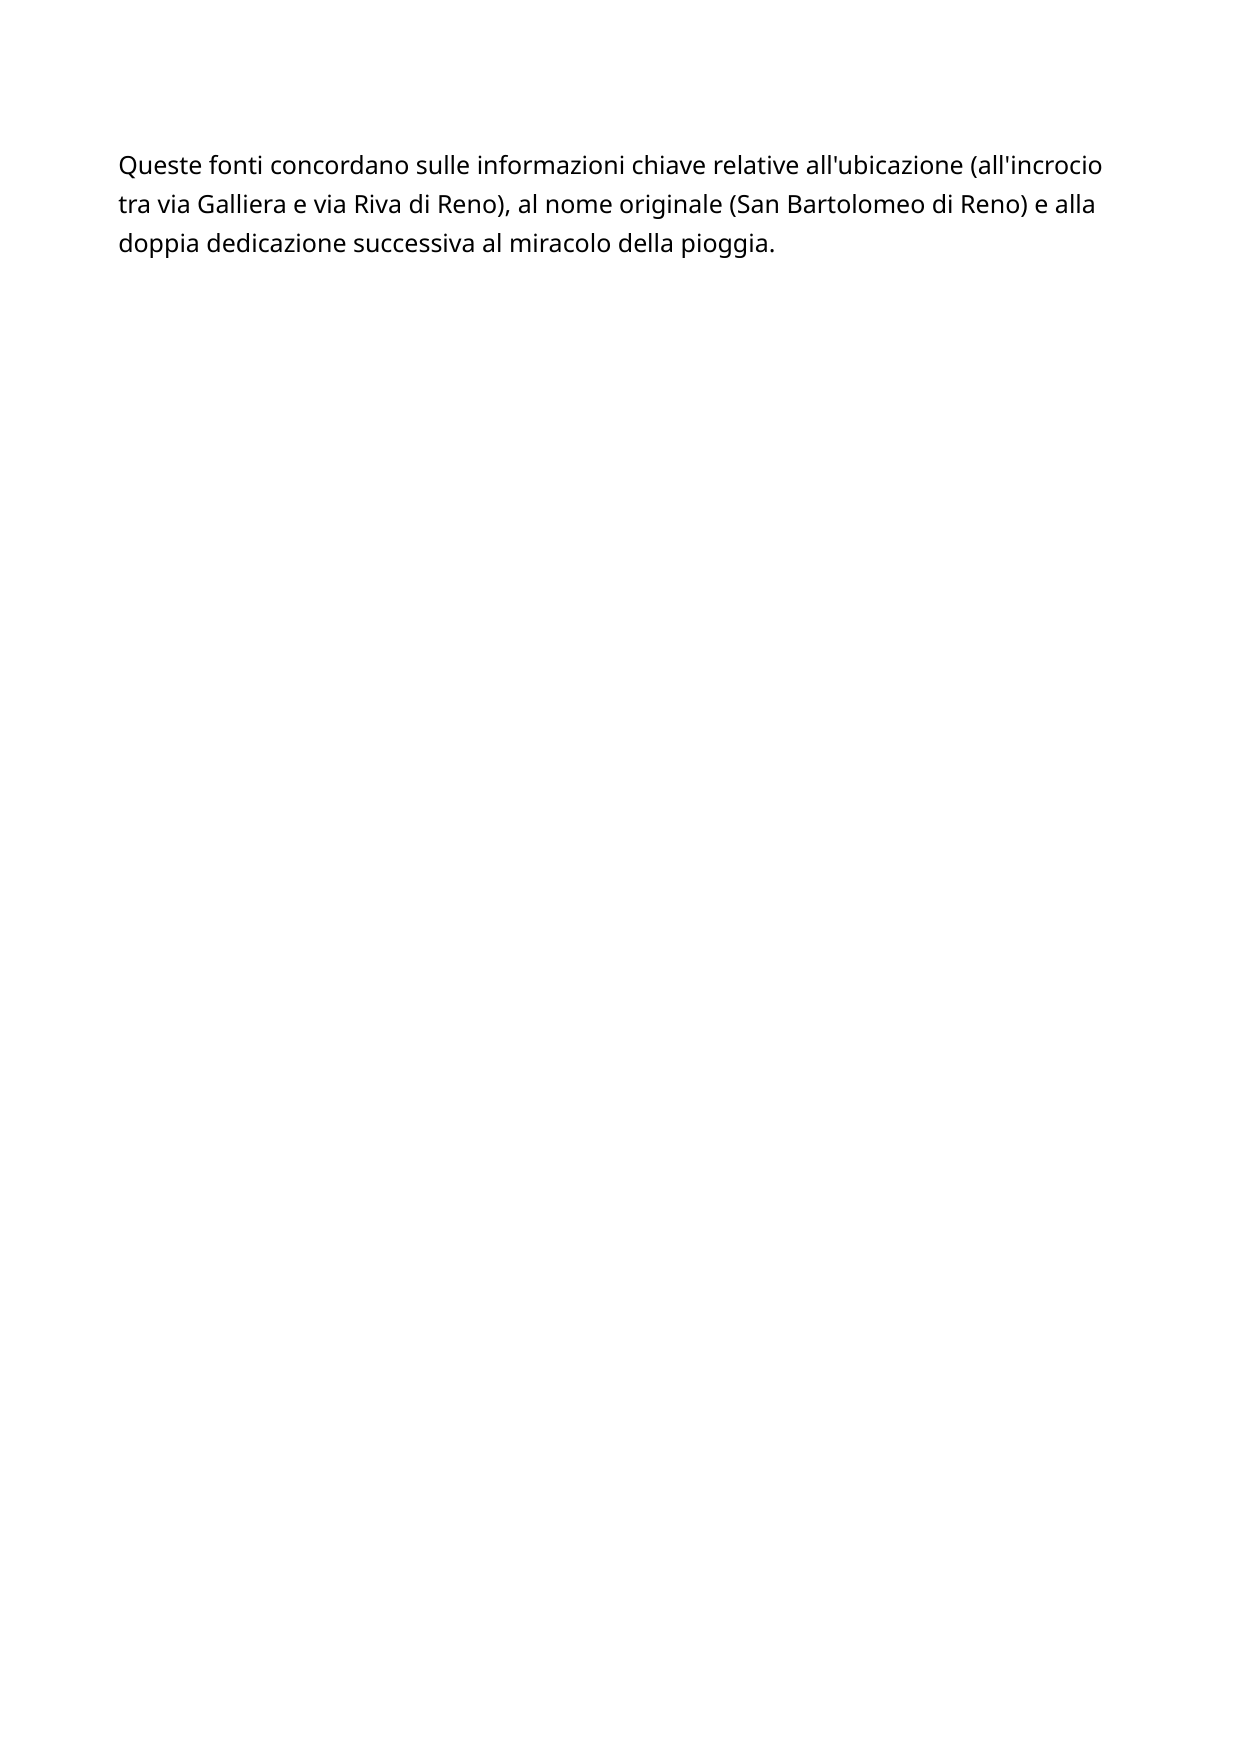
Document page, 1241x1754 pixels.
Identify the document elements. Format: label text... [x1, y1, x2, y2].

text Queste fonti concordano sulle informazioni chiave relative all'ubicazione (all'incrocio tra via Galliera e via Riva di Reno), al nome originale (San Bartolomeo di Reno) e alla doppia dedicazione successiva al miracolo della pioggia. [118, 148, 1122, 260]
